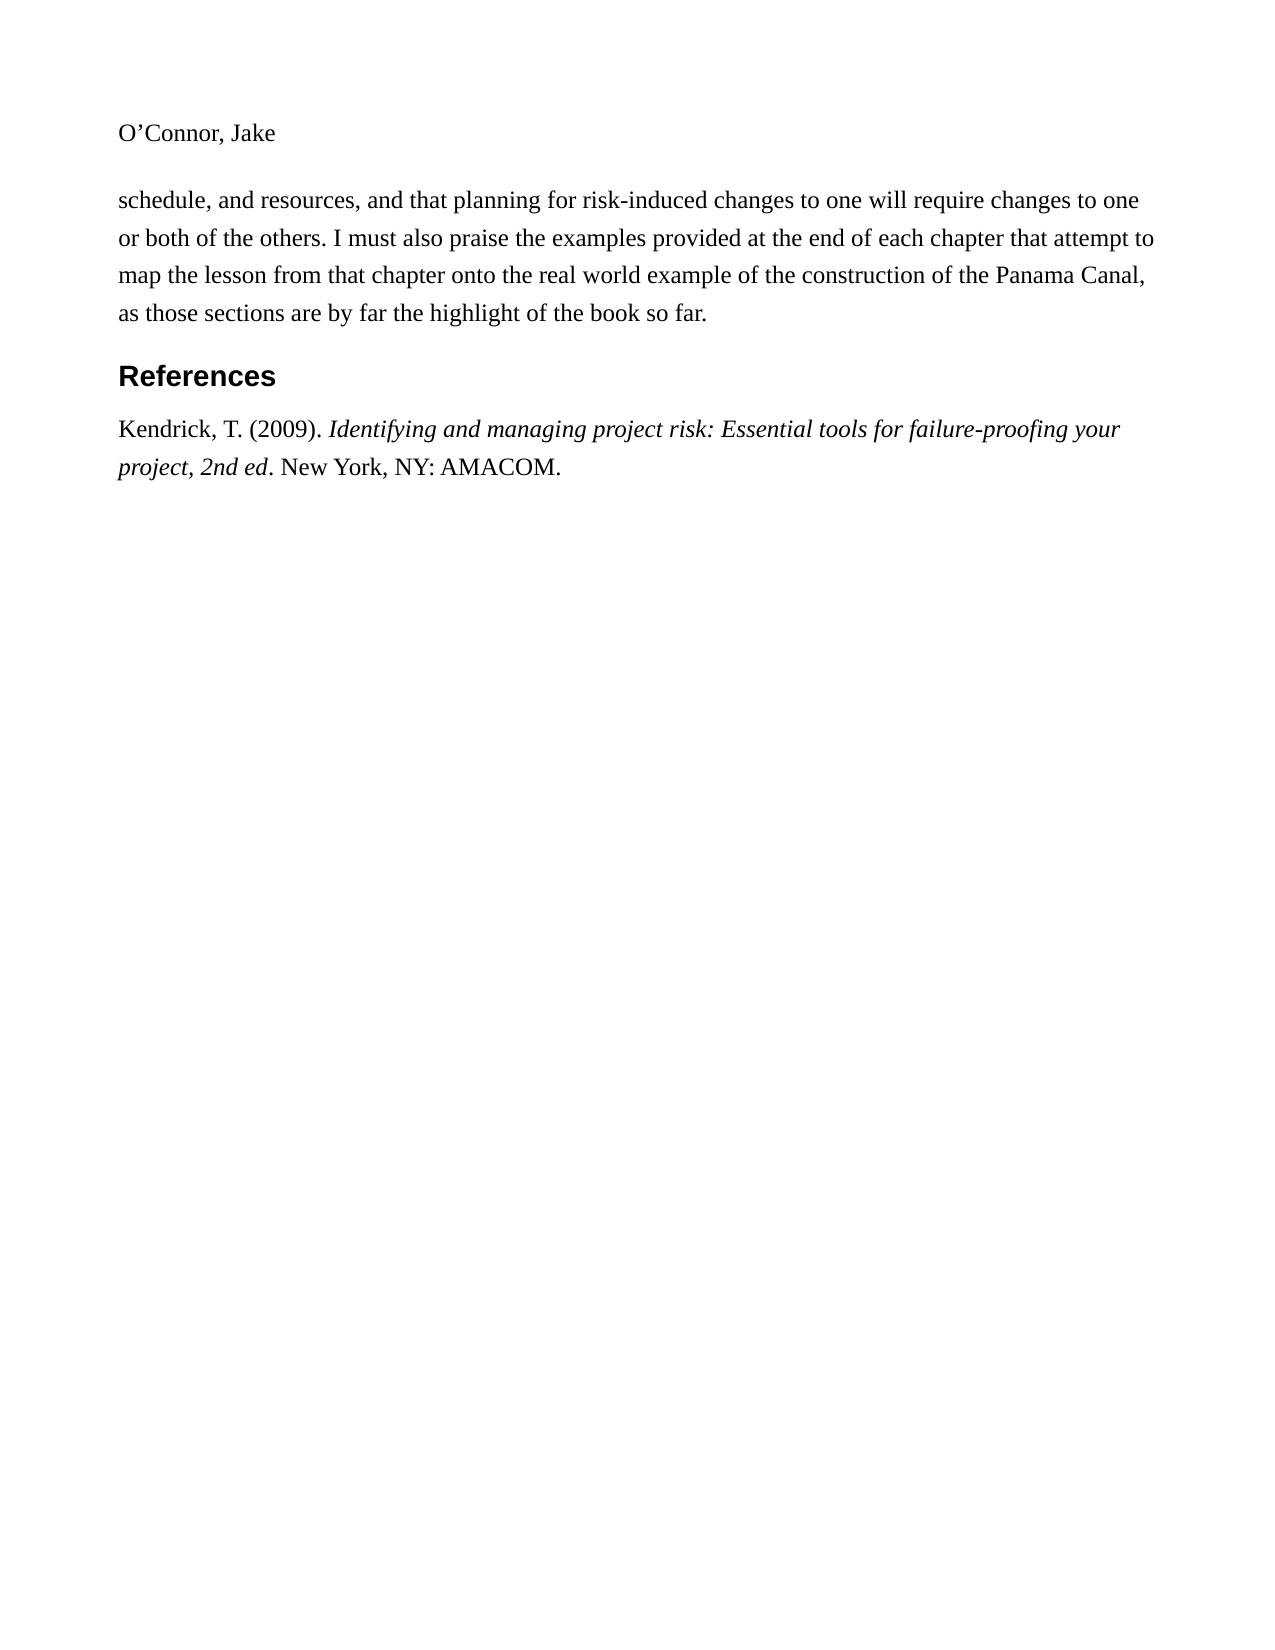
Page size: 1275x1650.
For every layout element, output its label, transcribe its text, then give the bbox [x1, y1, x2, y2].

text Kendrick, T. (2009). Identifying and managing project risk: Essential tools for failure-proofing your project, 2nd ed. New York, NY: AMACOM. [118, 406, 1157, 481]
subtitle References [118, 356, 1157, 393]
text schedule, and resources, and that planning for risk-induced changes to one will require changes to one or both of the others. I must also praise the examples provided at the end of each chapter that attempt to map the lesson from that chapter onto the real world example of the construction of the Panama Canal, as those sections are by far the highlight of the book so far. [118, 176, 1157, 326]
